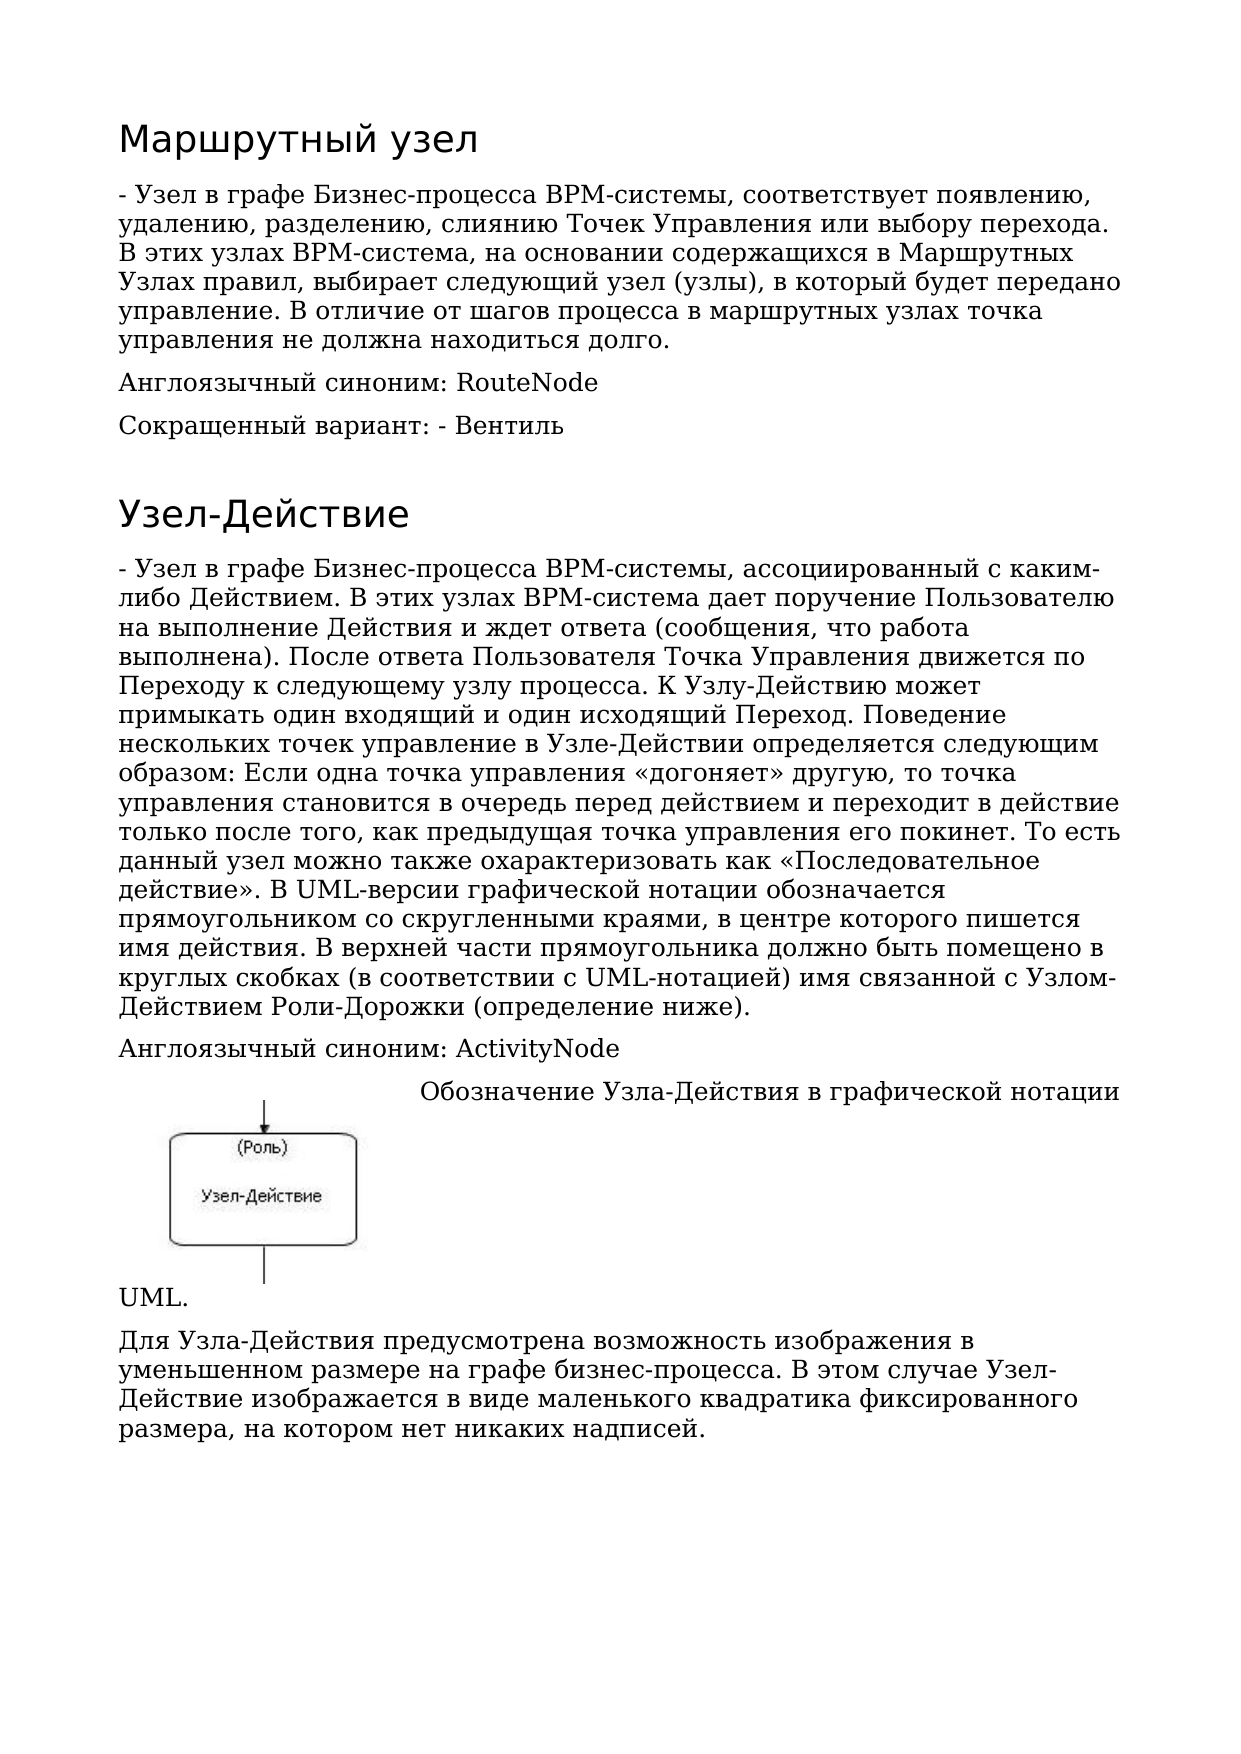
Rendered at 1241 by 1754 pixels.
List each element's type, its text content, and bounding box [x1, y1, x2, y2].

text Англоязычный синоним: ActivityNode [118, 1034, 1122, 1064]
text - Узел в графе Бизнес-процесса BPM-системы, соответствует появлению, удалению, разделению, слиянию Точек Управления или выбору перехода. В этих узлах BPM-система, на основании содержащихся в Маршрутных Узлах правил, выбирает следующий узел (узлы), в который будет передано управление. В отличие от шагов процесса в маршрутных узлах точка управления не должна находиться долго. [118, 180, 1122, 355]
text Обозначение Узла-Действия в графической нотации UML. [118, 1077, 1122, 1313]
subtitle Маршрутный узел [118, 118, 1122, 162]
text Для Узла-Действия предусмотрена возможность изображения в уменьшенном размере на графе бизнес-процесса. В этом случае Узел-Действие изображается в виде маленького квадратика фиксированного размера, на котором нет никаких надписей. [118, 1326, 1122, 1443]
text Англоязычный синоним: RouteNode [118, 368, 1122, 397]
text - Узел в графе Бизнес-процесса BPM-системы, ассоциированный с каким-либо Действием. В этих узлах BPM-система дает поручение Пользователю на выполнение Действия и ждет ответа (сообщения, что работа выполнена). После ответа Пользователя Точка Управления движется по Переходу к следующему узлу процесса. К Узлу-Действию может примыкать один входящий и один исходящий Переход. Поведение нескольких точек управление в Узле-Действии определяется следующим образом: Если одна точка управления «догоняет» другую, то точка управления становится в очередь перед действием и переходит в действие только после того, как предыдущая точка управления его покинет. То есть данный узел можно также охарактеризовать как «Последовательное действие». В UML-версии графической нотации обозначается прямоугольником со скругленными краями, в центре которого пишется имя действия. В верхней части прямоугольника должно быть помещено в круглых скобках (в соответствии с UML-нотацией) имя связанной с Узлом-Действием Роли-Дорожки (определение ниже). [118, 554, 1122, 1021]
subtitle Узел-Действие [118, 493, 1122, 536]
text Сокращенный вариант: - Вентиль [118, 411, 1122, 440]
